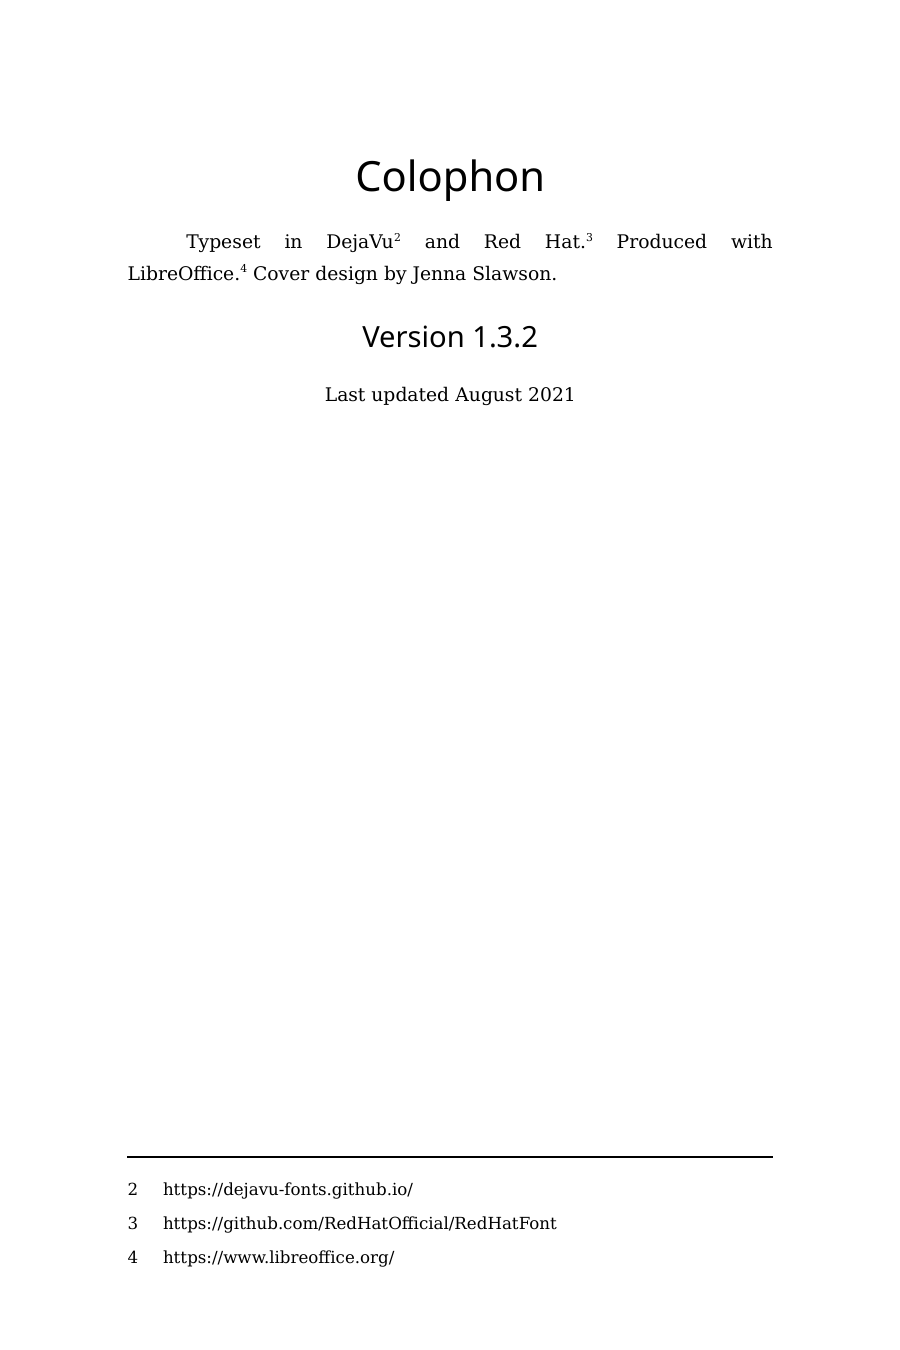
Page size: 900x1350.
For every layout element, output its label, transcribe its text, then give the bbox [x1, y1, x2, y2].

subtitle Version 1.3.2 [127, 320, 772, 354]
subtitle Colophon [127, 153, 772, 201]
text https://dejavu-fonts.github.io/ [127, 1179, 772, 1199]
text https://www.libreoffice.org/ [127, 1248, 772, 1267]
text Last updated August 2021 [127, 384, 772, 406]
text https://github.com/RedHatOfficial/RedHatFont [127, 1214, 772, 1233]
text Typeset in DejaVu and Red Hat. Produced with LibreOffice. Cover design by Jenna Slawson. [127, 231, 772, 285]
